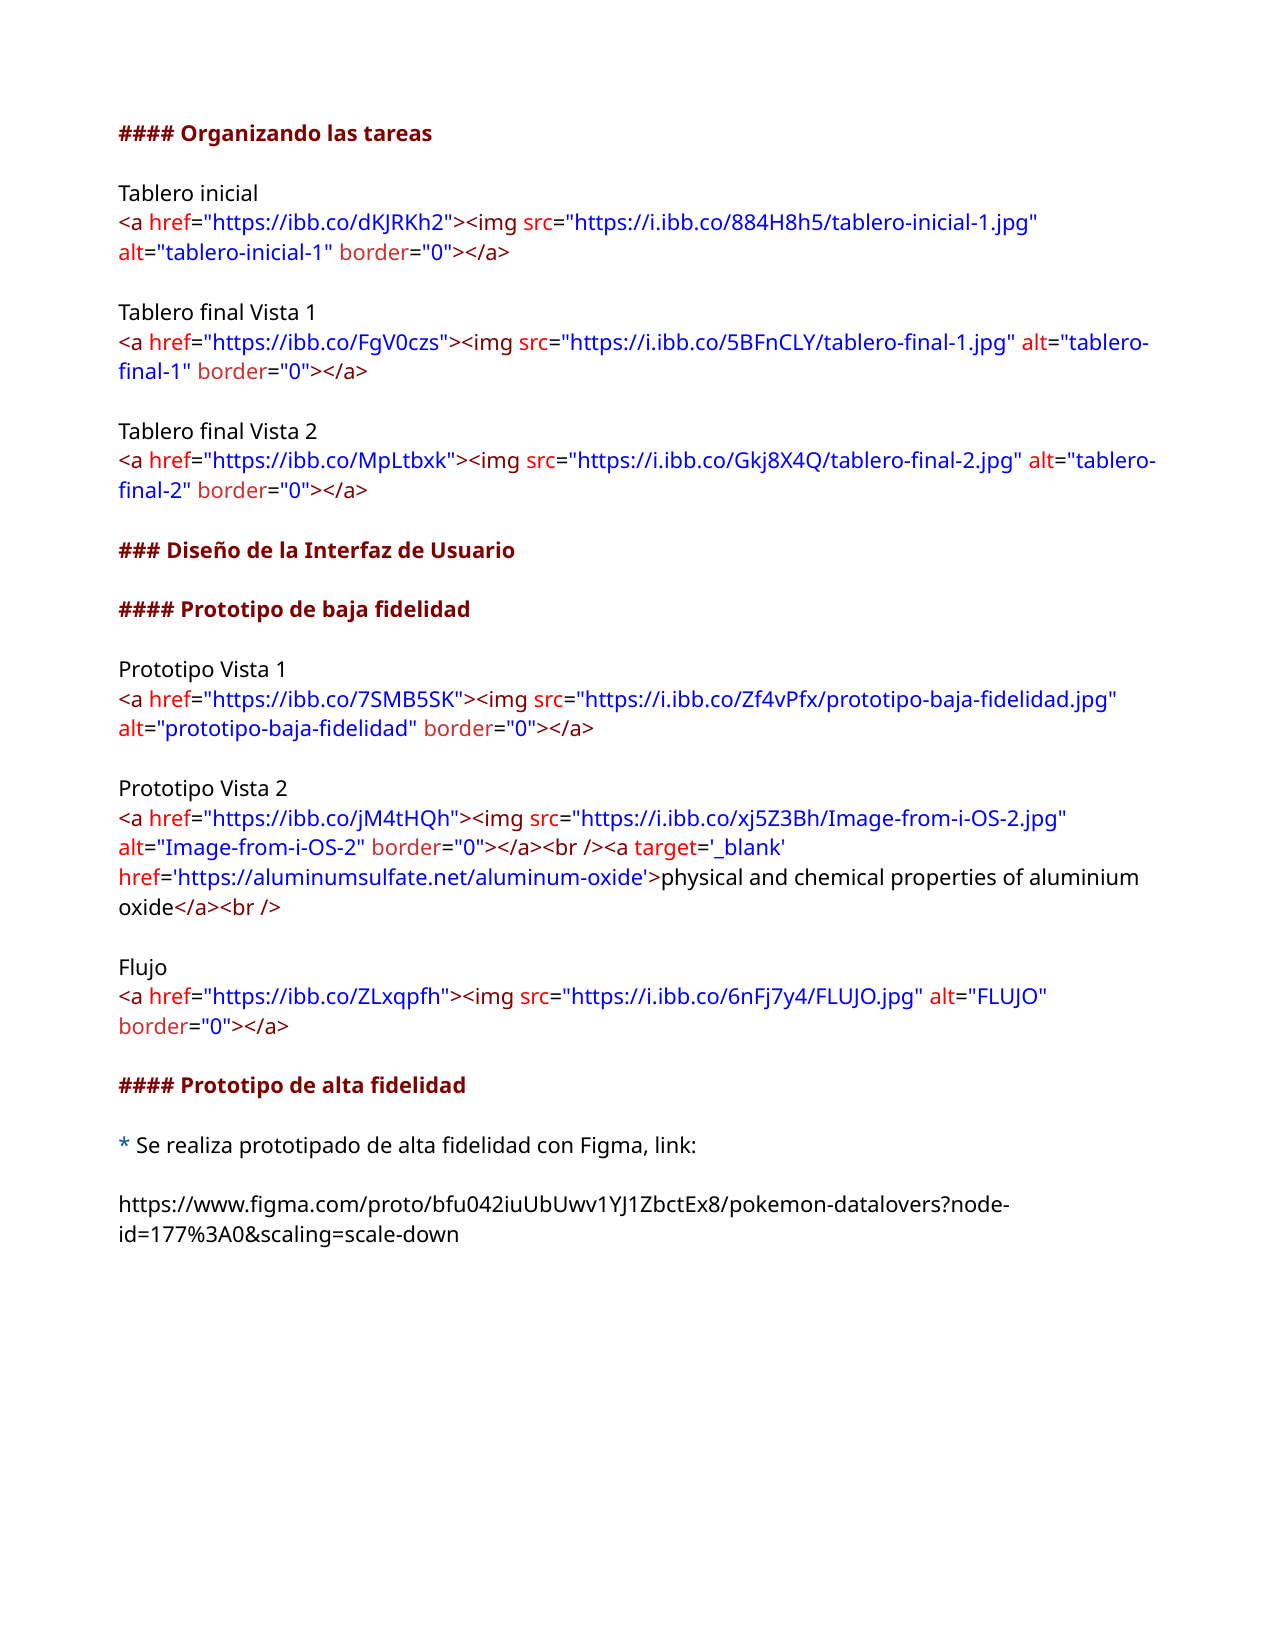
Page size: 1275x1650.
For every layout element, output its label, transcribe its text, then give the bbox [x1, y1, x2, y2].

text Tablero inicial [118, 178, 1157, 207]
text <a href="https://ibb.co/7SMB5SK"><img src="https://i.ibb.co/Zf4vPfx/prototipo-baja-fidelidad.jpg" alt="prototipo-baja-fidelidad" border="0"></a> [118, 683, 1157, 743]
text <a href="https://ibb.co/ZLxqpfh"><img src="https://i.ibb.co/6nFj7y4/FLUJO.jpg" alt="FLUJO" border="0"></a> [118, 981, 1157, 1041]
text #### Prototipo de baja fidelidad [118, 594, 1157, 624]
text <a href="https://ibb.co/dKJRKh2"><img src="https://i.ibb.co/884H8h5/tablero-inicial-1.jpg" alt="tablero-inicial-1" border="0"></a> [118, 207, 1157, 267]
text Tablero final Vista 2 [118, 416, 1157, 446]
text ### Diseño de la Interfaz de Usuario [118, 535, 1157, 564]
text Tablero final Vista 1 [118, 297, 1157, 326]
text Prototipo Vista 1 [118, 654, 1157, 683]
text <a href="https://ibb.co/FgV0czs"><img src="https://i.ibb.co/5BFnCLY/tablero-final-1.jpg" alt="tablero-final-1" border="0"></a> [118, 326, 1157, 386]
text Flujo [118, 951, 1157, 981]
text #### Organizando las tareas [118, 118, 1157, 148]
text <a href="https://ibb.co/jM4tHQh"><img src="https://i.ibb.co/xj5Z3Bh/Image-from-i-OS-2.jpg" alt="Image-from-i-OS-2" border="0"></a><br /><a target='_blank' href='https://aluminumsulfate.net/aluminum-oxide'>physical and chemical properties of aluminium oxide</a><br /> [118, 803, 1157, 922]
text <a href="https://ibb.co/MpLtbxk"><img src="https://i.ibb.co/Gkj8X4Q/tablero-final-2.jpg" alt="tablero-final-2" border="0"></a> [118, 446, 1157, 505]
text https://www.figma.com/proto/bfu042iuUbUwv1YJ1ZbctEx8/pokemon-datalovers?node-id=177%3A0&scaling=scale-down [118, 1189, 1157, 1249]
text #### Prototipo de alta fidelidad [118, 1071, 1157, 1100]
text Prototipo Vista 2 [118, 773, 1157, 803]
text * Se realiza prototipado de alta fidelidad con Figma, link: [118, 1130, 1157, 1160]
